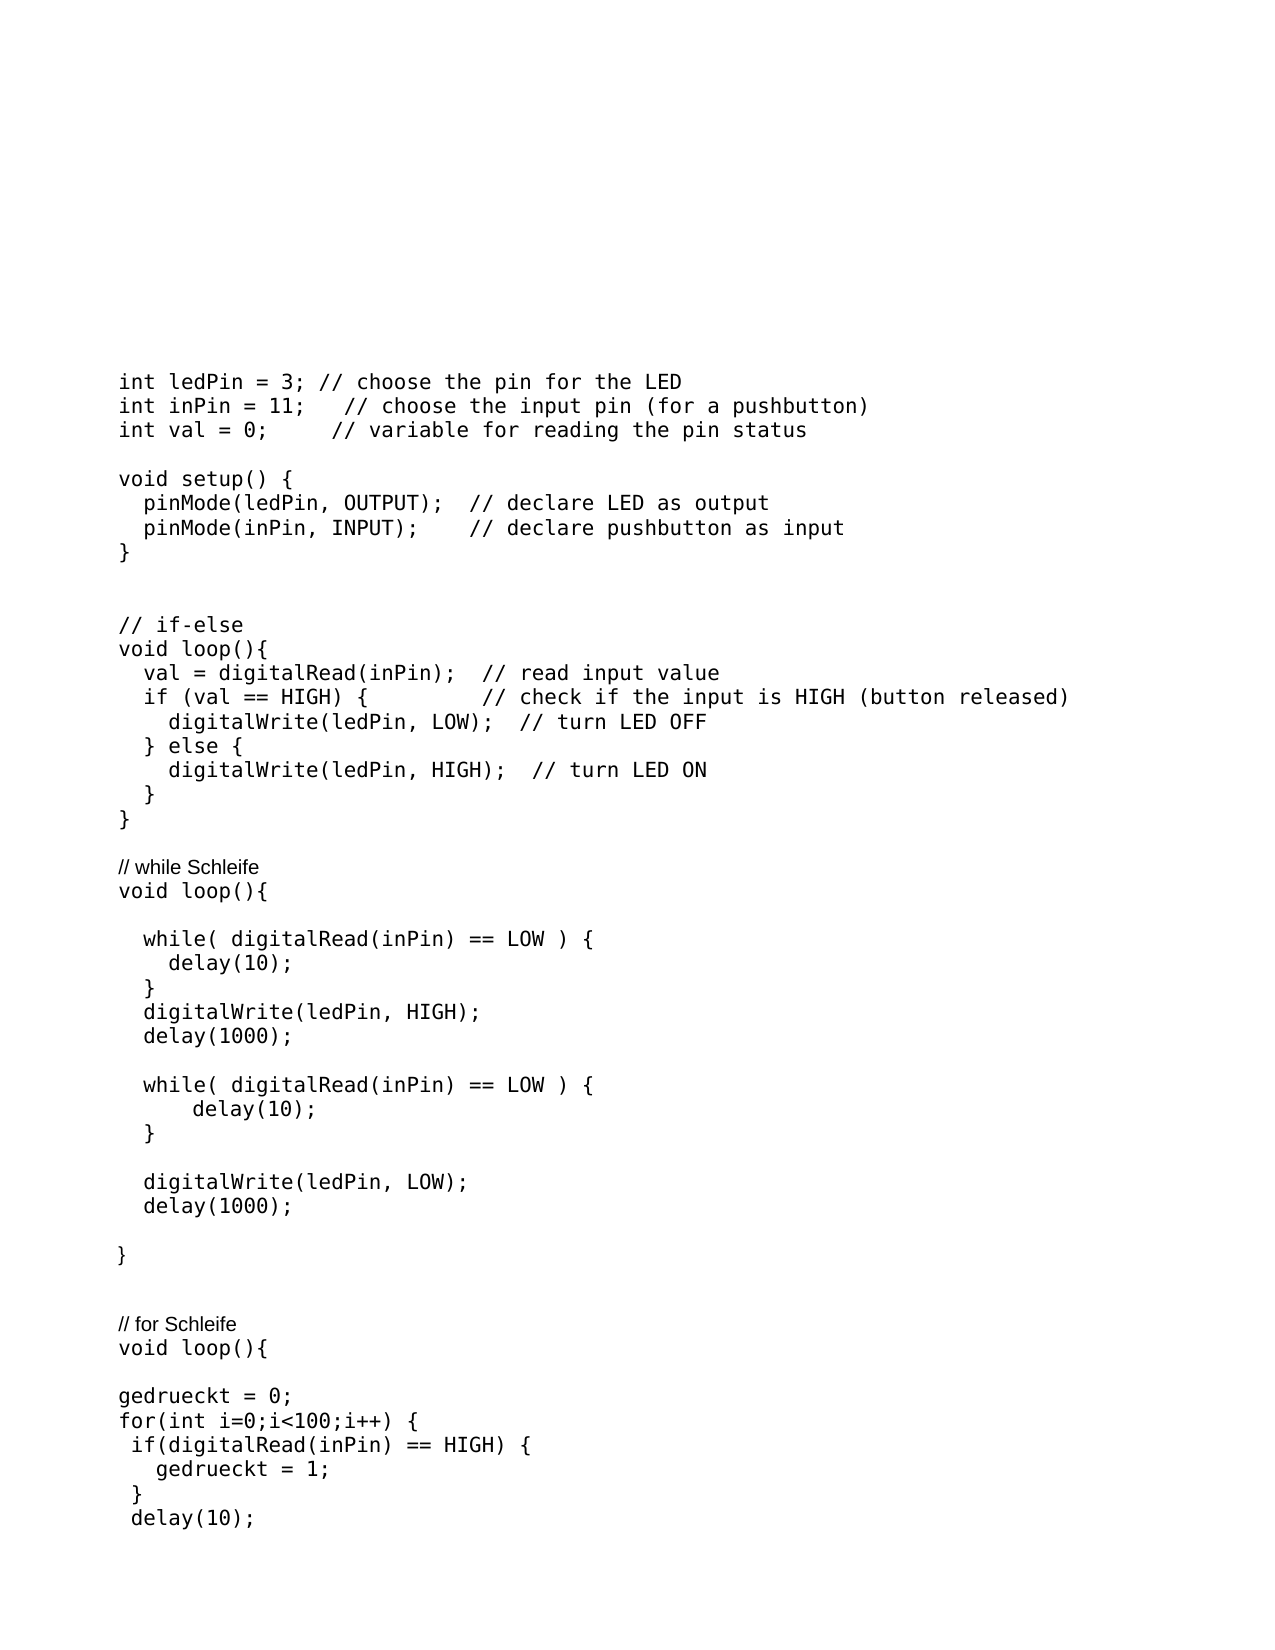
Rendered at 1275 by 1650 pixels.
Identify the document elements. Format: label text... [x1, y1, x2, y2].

text } [118, 1243, 1157, 1266]
text } [118, 807, 1157, 831]
text delay(10); [118, 951, 1157, 976]
text if(digitalRead(inPin) == HIGH) { [118, 1433, 1157, 1457]
text while( digitalRead(inPin) == LOW ) { [118, 1073, 1157, 1097]
text } [118, 1482, 1157, 1506]
text void setup() { [118, 467, 1157, 491]
text digitalWrite(ledPin, LOW); [118, 1170, 1157, 1194]
text for(int i=0;i<100;i++) { [118, 1409, 1157, 1433]
text } [118, 976, 1157, 1000]
text delay(10); [118, 1097, 1157, 1121]
text // if-else [118, 613, 1157, 637]
text // for Schleife [118, 1313, 1157, 1336]
text while( digitalRead(inPin) == LOW ) { [118, 927, 1157, 951]
text digitalWrite(ledPin, HIGH); // turn LED ON [118, 758, 1157, 782]
text pinMode(inPin, INPUT); // declare pushbutton as input [118, 516, 1157, 540]
text delay(1000); [118, 1024, 1157, 1048]
text if (val == HIGH) { // check if the input is HIGH (button released) [118, 685, 1157, 710]
text int ledPin = 3; // choose the pin for the LED [118, 370, 1157, 394]
text gedrueckt = 0; [118, 1384, 1157, 1409]
text void loop(){ [118, 1336, 1157, 1360]
text } [118, 540, 1157, 564]
text } [118, 782, 1157, 807]
text delay(1000); [118, 1194, 1157, 1218]
text // while Schleife [118, 855, 1157, 879]
text digitalWrite(ledPin, LOW); // turn LED OFF [118, 710, 1157, 734]
text gedrueckt = 1; [118, 1457, 1157, 1482]
text void loop(){ [118, 879, 1157, 903]
text int val = 0; // variable for reading the pin status [118, 418, 1157, 443]
text val = digitalRead(inPin); // read input value [118, 661, 1157, 685]
text delay(10); [118, 1506, 1157, 1530]
text void loop(){ [118, 637, 1157, 661]
text pinMode(ledPin, OUTPUT); // declare LED as output [118, 491, 1157, 516]
text digitalWrite(ledPin, HIGH); [118, 1000, 1157, 1024]
text int inPin = 11; // choose the input pin (for a pushbutton) [118, 394, 1157, 418]
text } else { [118, 734, 1157, 758]
text } [118, 1121, 1157, 1146]
